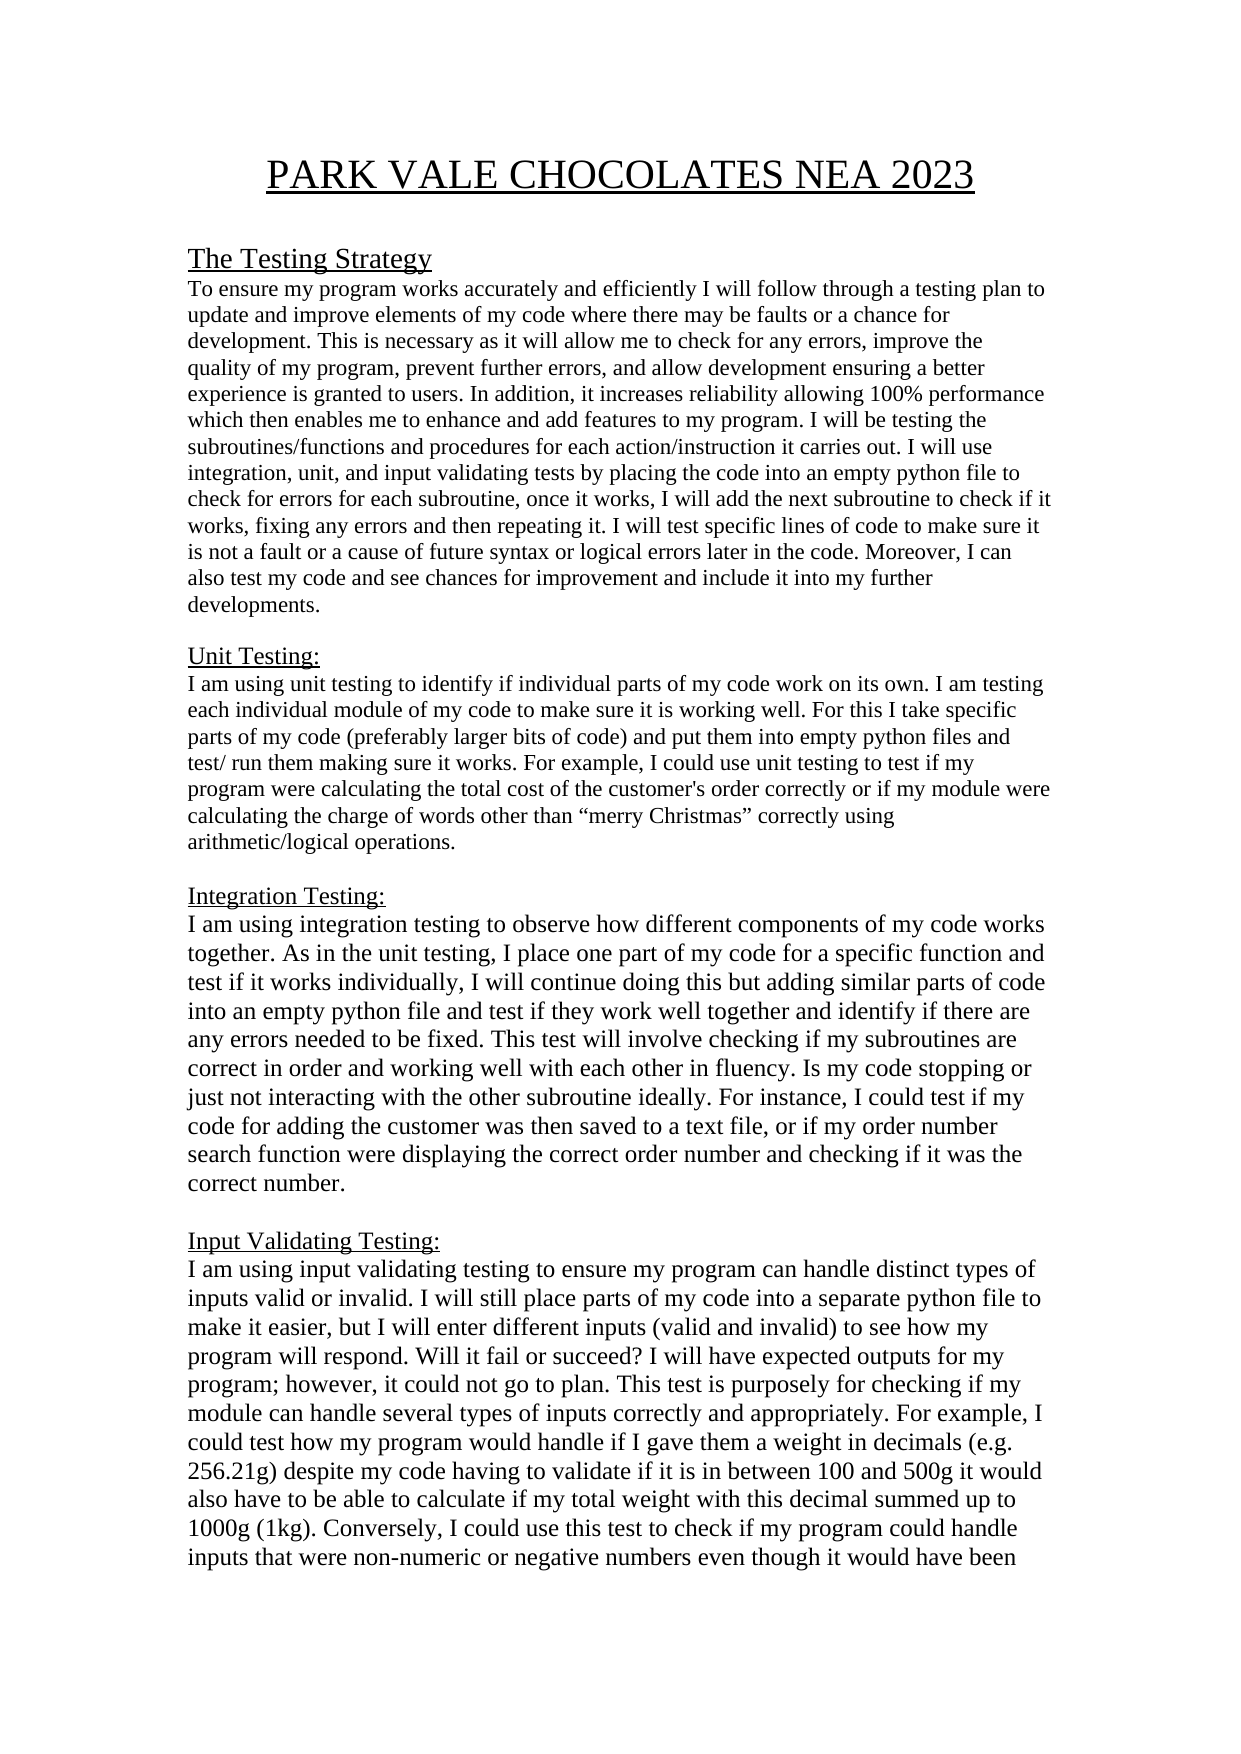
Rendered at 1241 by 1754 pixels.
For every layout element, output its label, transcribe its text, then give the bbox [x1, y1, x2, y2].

text I am using unit testing to identify if individual parts of my code work on its own. I am testing each individual module of my code to make sure it is working well. For this I take specific parts of my code (preferably larger bits of code) and put them into empty python files and test/ run them making sure it works. For example, I could use unit testing to test if my program were calculating the total cost of the customer's order correctly or if my module were calculating the charge of words other than “merry Christmas” correctly using arithmetic/logical operations. [187, 670, 1053, 854]
text Unit Testing: [187, 641, 1053, 670]
text Integration Testing: [187, 881, 1053, 909]
text The Testing Strategy [187, 241, 1053, 274]
text I am using input validating testing to ensure my program can handle distinct types of inputs valid or invalid. I will still place parts of my code into a separate python file to make it easier, but I will enter different inputs (valid and invalid) to see how my program will respond. Will it fail or succeed? I will have expected outputs for my program; however, it could not go to plan. This test is purposely for checking if my module can handle several types of inputs correctly and appropriately. For example, I could test how my program would handle if I gave them a weight in decimals (e.g. 256.21g) despite my code having to validate if it is in between 100 and 500g it would also have to be able to calculate if my total weight with this decimal summed up to 1000g (1kg). Conversely, I could use this test to check if my program could handle inputs that were non-numeric or negative numbers even though it would have been [187, 1254, 1053, 1571]
text I am using integration testing to observe how different components of my code works together. As in the unit testing, I place one part of my code for a specific function and test if it works individually, I will continue doing this but adding similar parts of code into an empty python file and test if they work well together and identify if there are any errors needed to be fixed. This test will involve checking if my subroutines are correct in order and working well with each other in fluency. Is my code stopping or just not interacting with the other subroutine ideally. For instance, I could test if my code for adding the customer was then saved to a text file, or if my order number search function were displaying the correct order number and checking if it was the correct number. [187, 909, 1053, 1197]
text Input Validating Testing: [187, 1226, 1053, 1254]
text PARK VALE CHOCOLATES NEA 2023 [187, 150, 1053, 198]
text To ensure my program works accurately and efficiently I will follow through a testing plan to update and improve elements of my code where there may be faults or a chance for development. This is necessary as it will allow me to check for any errors, improve the quality of my program, prevent further errors, and allow development ensuring a better experience is granted to users. In addition, it increases reliability allowing 100% performance which then enables me to enhance and add features to my program. I will be testing the subroutines/functions and procedures for each action/instruction it carries out. I will use integration, unit, and input validating tests by placing the code into an empty python file to check for errors for each subroutine, once it works, I will add the next subroutine to check if it works, fixing any errors and then repeating it. I will test specific lines of code to make sure it is not a fault or a cause of future syntax or logical errors later in the code. Moreover, I can also test my code and see chances for improvement and include it into my further developments. [187, 274, 1053, 617]
